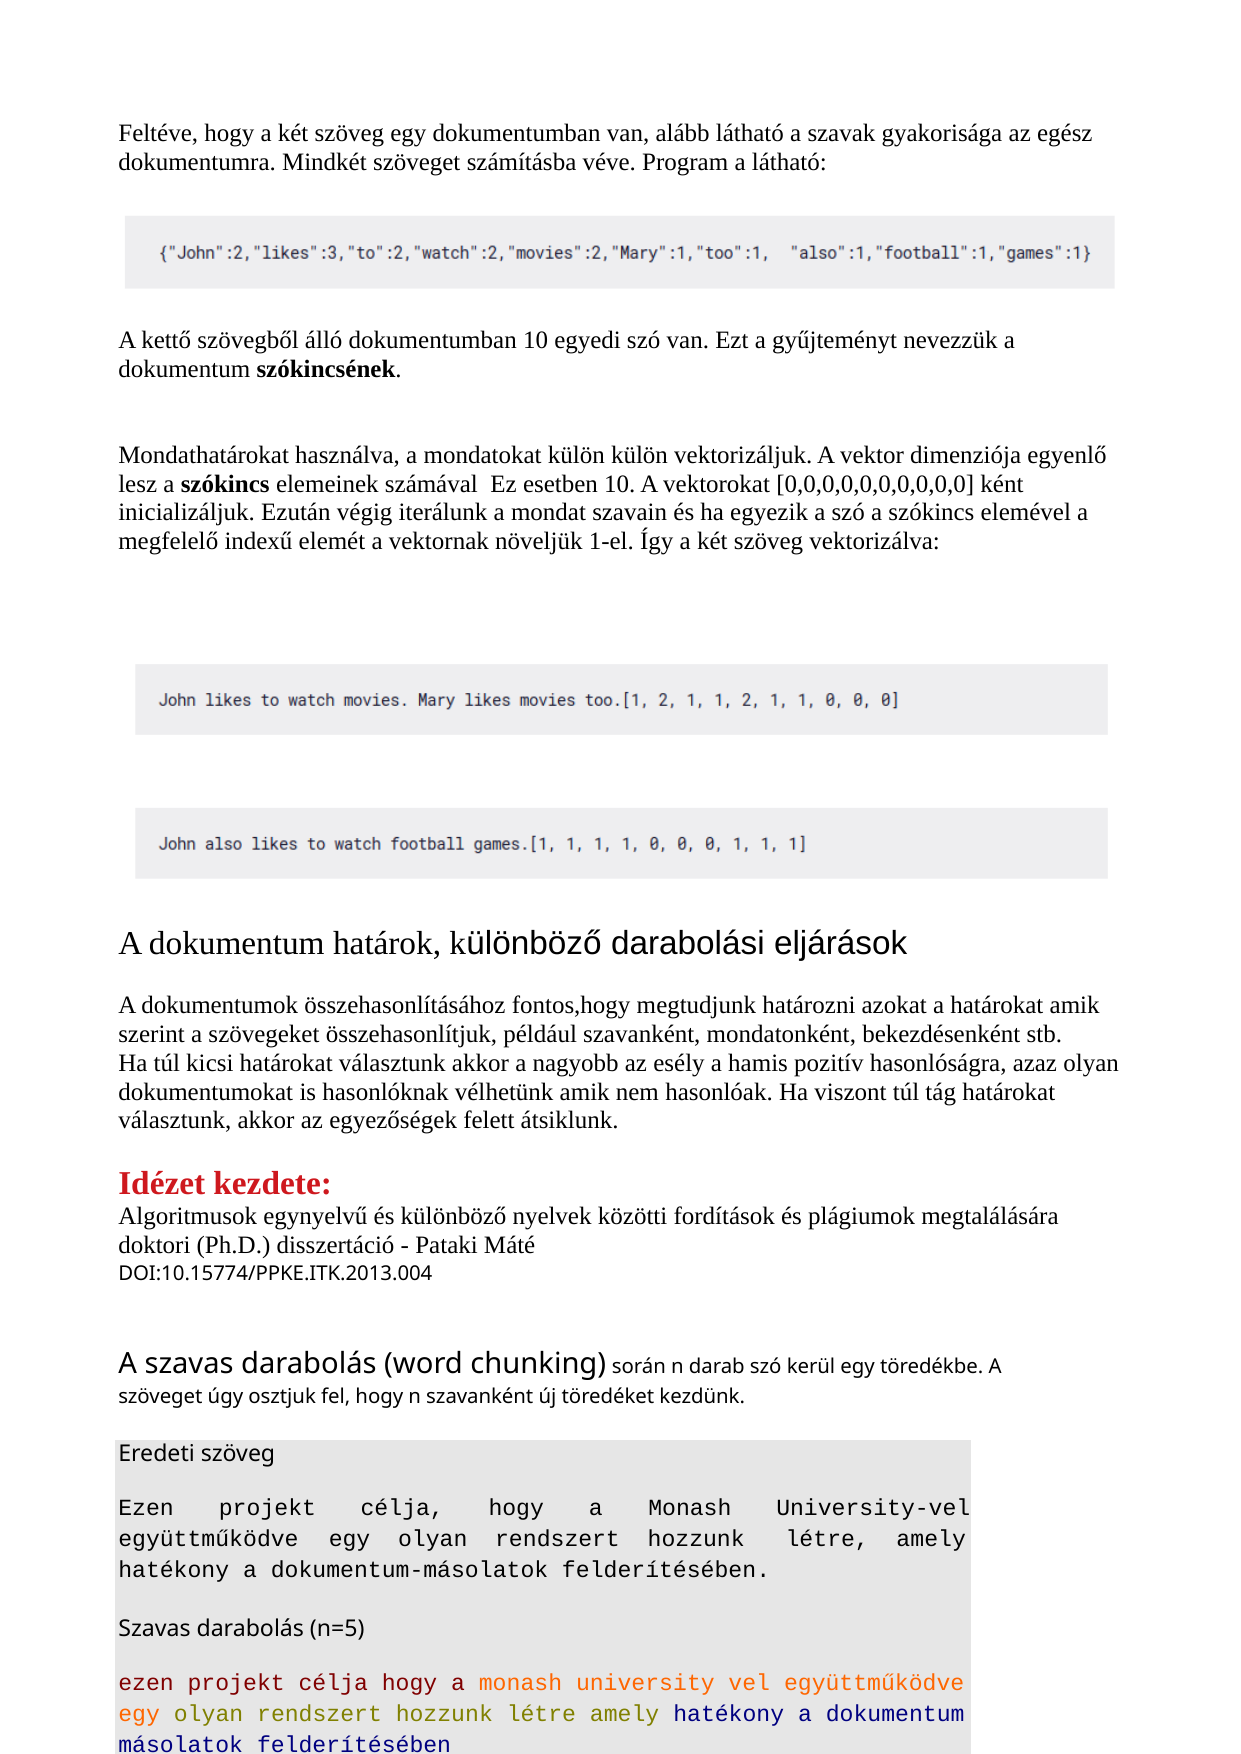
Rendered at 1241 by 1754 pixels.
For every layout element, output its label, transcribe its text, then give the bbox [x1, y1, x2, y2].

text Ha túl kicsi határokat választunk akkor a nagyobb az esély a hamis pozitív hasonlóságra, azaz olyan dokumentumokat is hasonlóknak vélhetünk amik nem hasonlóak. Ha viszont túl tág határokat választunk, akkor az egyezőségek felett átsiklunk. [118, 1048, 1122, 1134]
text Algoritmusok egynyelvű és különböző nyelvek közötti fordítások és plágiumok megtalálására doktori (Ph.D.) disszertáció - Pataki Máté [118, 1201, 1122, 1259]
text DOI:10.15774/PPKE.ITK.2013.004 [118, 1259, 1122, 1286]
text Idézet kezdete: [118, 1163, 1122, 1201]
text A dokumentumok összehasonlításához fontos,hogy megtudjunk határozni azokat a határokat amik szerint a szövegeket összehasonlítjuk, például szavanként, mondatonként, bekezdésenként stb. [118, 990, 1122, 1048]
text szöveget úgy osztjuk fel, hogy n szavanként új töredéket kezdünk. [118, 1382, 1122, 1409]
text Mondathatárokat használva, a mondatokat külön külön vektorizáljuk. A vektor dimenziója egyenlő lesz a szókincs elemeinek számával Ez esetben 10. A vektorokat [0,0,0,0,0,0,0,0,0,0] ként inicializáljuk. Ezután végig iterálunk a mondat szavain és ha egyezik a szó a szókincs elemével a megfelelő indexű elemét a vektornak növeljük 1-el. Így a két szöveg vektorizálva: [118, 440, 1122, 555]
text A dokumentum határok, különböző darabolási eljárások [118, 923, 1122, 962]
text A kettő szövegből álló dokumentumban 10 egyedi szó van. Ezt a gyűjteményt nevezzük a dokumentum szókincsének. [118, 325, 1122, 382]
text A szavas darabolás (word chunking) során n darab szó kerül egy töredékbe. A [118, 1342, 1122, 1382]
text Feltéve, hogy a két szöveg egy dokumentumban van, alább látható a szavak gyakorisága az egész dokumentumra. Mindkét szöveget számításba véve. Program a látható: [118, 118, 1122, 176]
picture [118, 641, 1123, 895]
picture [118, 204, 1123, 297]
